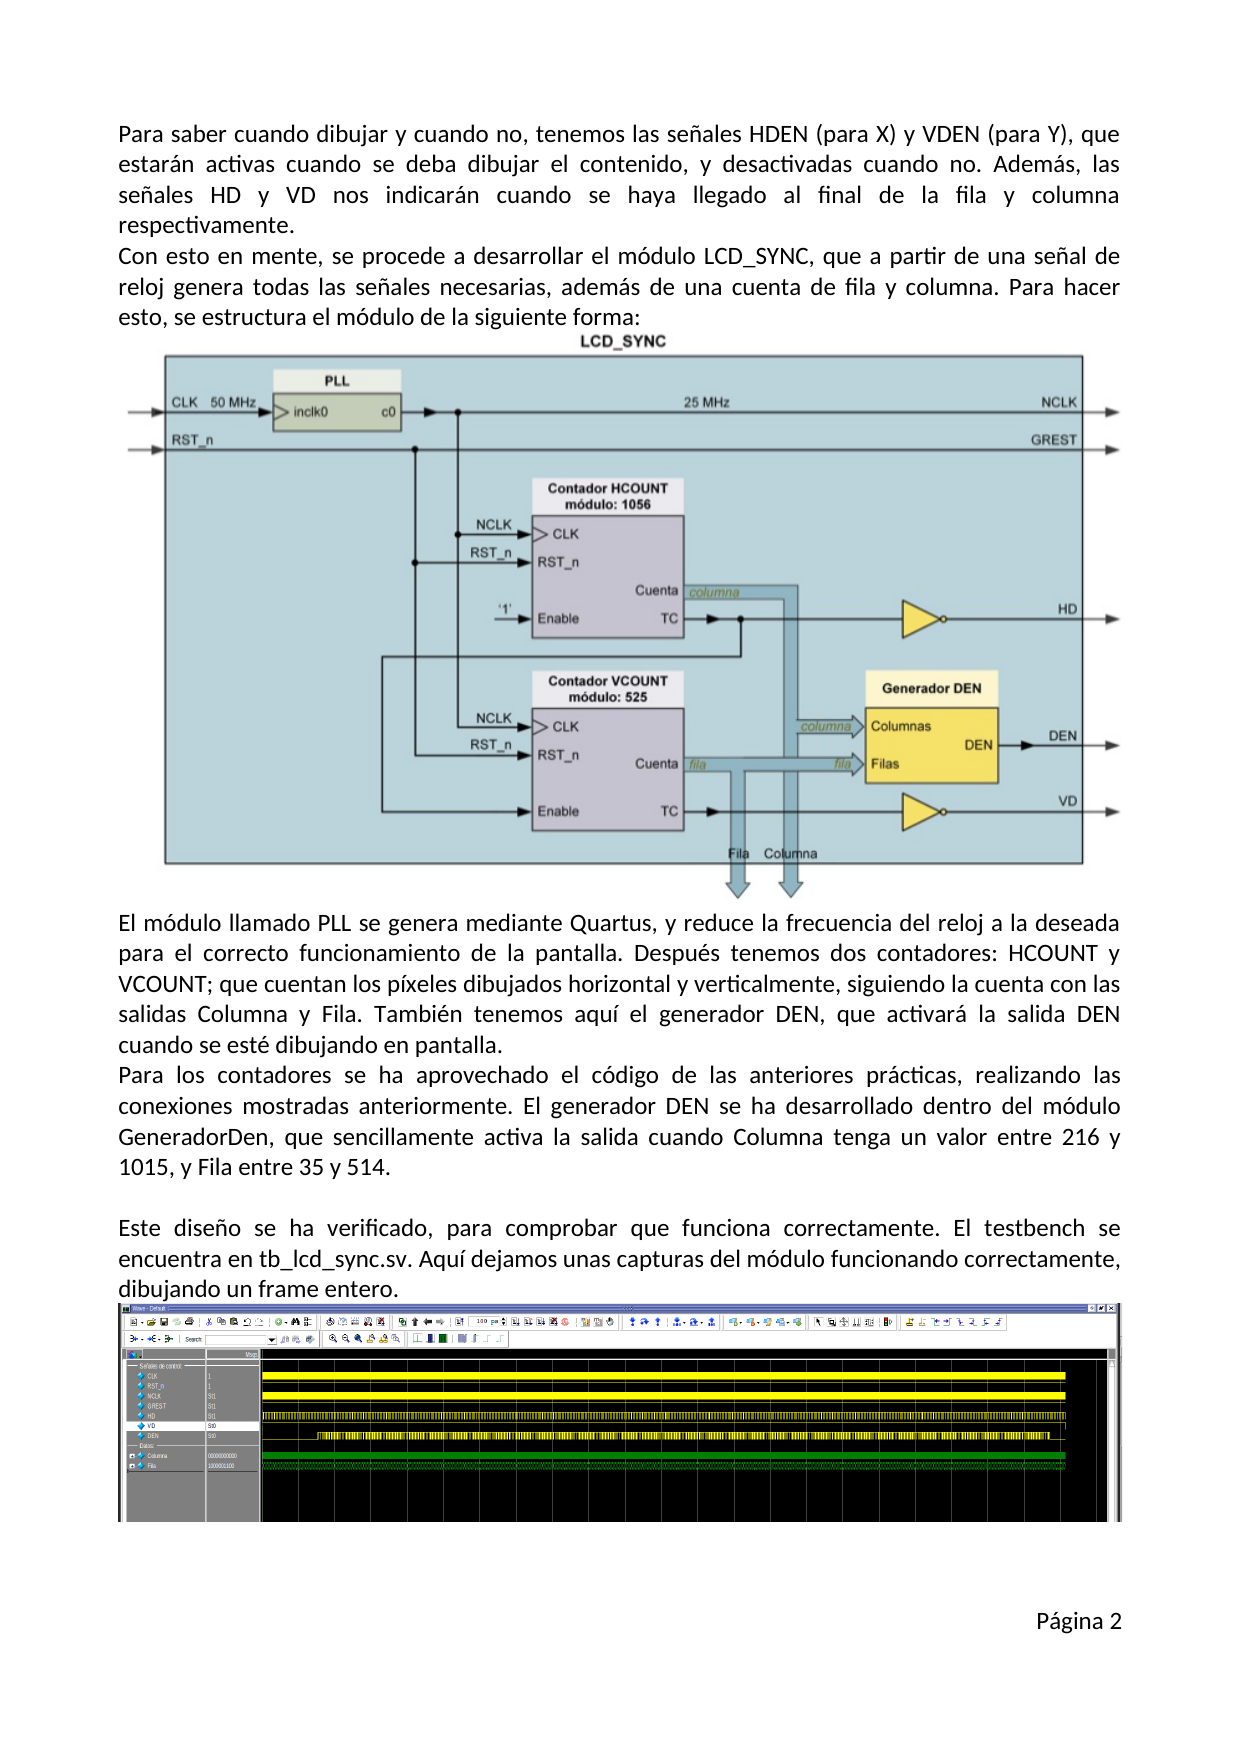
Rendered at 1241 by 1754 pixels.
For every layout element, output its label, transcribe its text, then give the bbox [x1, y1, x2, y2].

text Para saber cuando dibujar y cuando no, tenemos las señales HDEN (para X) y VDEN (para Y), que estarán activas cuando se deba dibujar el contenido, y desactivadas cuando no. Además, las señales HD y VD nos indicarán cuando se haya llegado al final de la fila y columna respectivamente. [118, 118, 1122, 240]
text Con esto en mente, se procede a desarrollar el módulo LCD_SYNC, que a partir de una señal de reloj genera todas las señales necesarias, además de una cuenta de fila y columna. Para hacer esto, se estructura el módulo de la siguiente forma: [118, 240, 1122, 331]
text Este diseño se ha verificado, para comprobar que funciona correctamente. El testbench se encuentra en tb_lcd_sync.sv. Aquí dejamos unas capturas del módulo funcionando correctamente, dibujando un frame entero. [118, 1212, 1122, 1303]
text Para los contadores se ha aprovechado el código de las anteriores prácticas, realizando las conexiones mostradas anteriormente. El generador DEN se ha desarrollado dentro del módulo GeneradorDen, que sencillamente activa la salida cuando Columna tenga un valor entre 216 y 1015, y Fila entre 35 y 514. [118, 1060, 1122, 1182]
text El módulo llamado PLL se genera mediante Quartus, y reduce la frecuencia del reloj a la deseada para el correcto funcionamiento de la pantalla. Después tenemos dos contadores: HCOUNT y VCOUNT; que cuentan los píxeles dibujados horizontal y verticalmente, siguiendo la cuenta con las salidas Columna y Fila. También tenemos aquí el generador DEN, que activará la salida DEN cuando se esté dibujando en pantalla. [118, 907, 1122, 1060]
picture [118, 1303, 1123, 1522]
picture [118, 331, 1123, 907]
